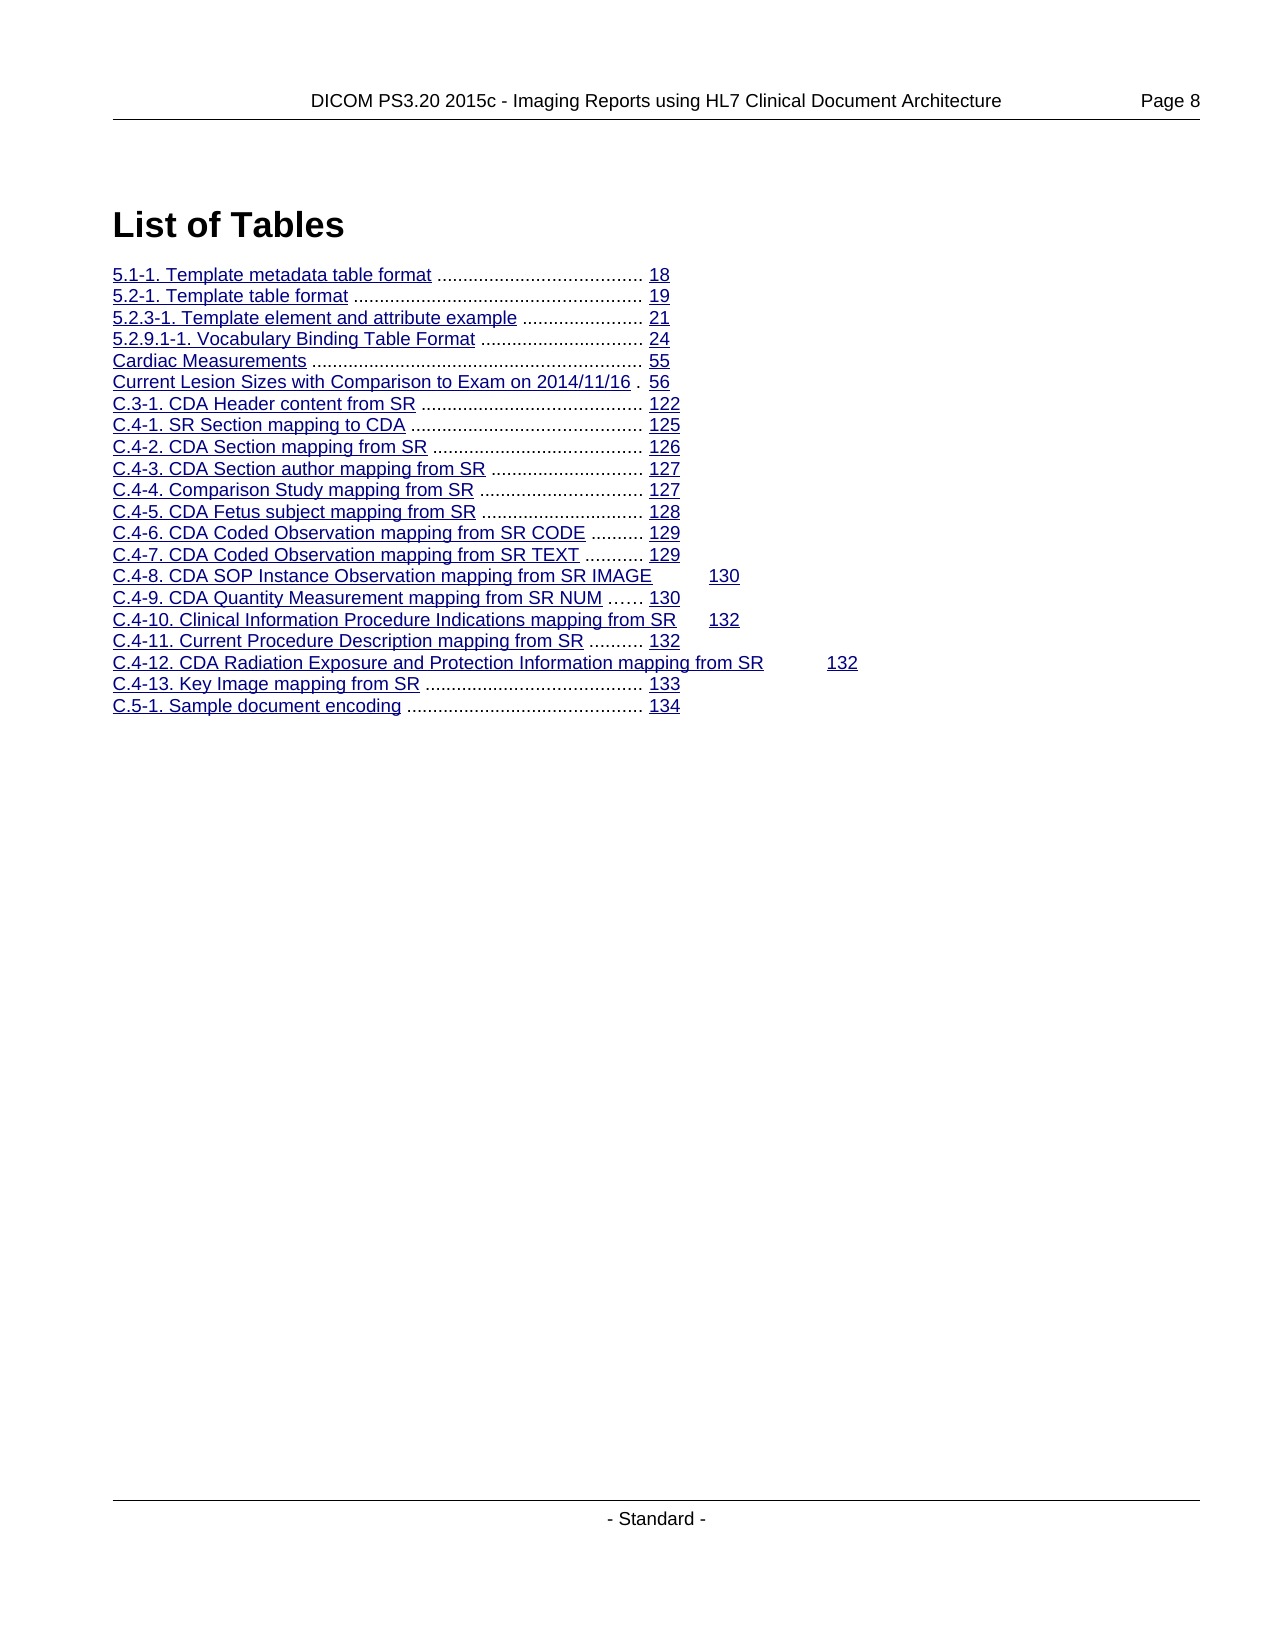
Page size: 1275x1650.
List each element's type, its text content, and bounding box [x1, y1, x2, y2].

text C.4-6. CDA Coded Observation mapping from SR CODE 0 [112, 522, 1175, 544]
text List of Tables [112, 204, 1200, 245]
text 5.2.3-1. Template element and attribute example 0 [112, 306, 1175, 328]
text C.3-1. CDA Header content from SR 0 [112, 393, 1175, 414]
text C.4-9. CDA Quantity Measurement mapping from SR NUM 0 [112, 587, 1175, 608]
text C.4-1. SR Section mapping to CDA 0 [112, 414, 1175, 436]
text C.4-3. CDA Section author mapping from SR 0 [112, 457, 1175, 479]
text Cardiac Measurements 0 [112, 349, 1175, 371]
text C.4-13. Key Image mapping from SR 0 [112, 673, 1175, 694]
text C.4-2. CDA Section mapping from SR 0 [112, 436, 1175, 457]
text C.4-10. Clinical Information Procedure Indications mapping from SR 0 [112, 608, 1175, 630]
text C.4-7. CDA Coded Observation mapping from SR TEXT 0 [112, 544, 1175, 565]
text C.4-4. Comparison Study mapping from SR 0 [112, 479, 1175, 501]
text Current Lesion Sizes with Comparison to Exam on 2014/11/16 0 [112, 371, 1175, 393]
text 5.1-1. Template metadata table format 0 [112, 263, 1175, 285]
text C.4-12. CDA Radiation Exposure and Protection Information mapping from SR 0 [112, 651, 1175, 673]
text C.5-1. Sample document encoding 0 [112, 694, 1175, 716]
text C.4-11. Current Procedure Description mapping from SR 0 [112, 630, 1175, 651]
text 5.2.9.1-1. Vocabulary Binding Table Format 0 [112, 328, 1175, 349]
text C.4-5. CDA Fetus subject mapping from SR 0 [112, 501, 1175, 522]
text C.4-8. CDA SOP Instance Observation mapping from SR IMAGE 0 [112, 565, 1175, 587]
text 5.2-1. Template table format 0 [112, 285, 1175, 306]
